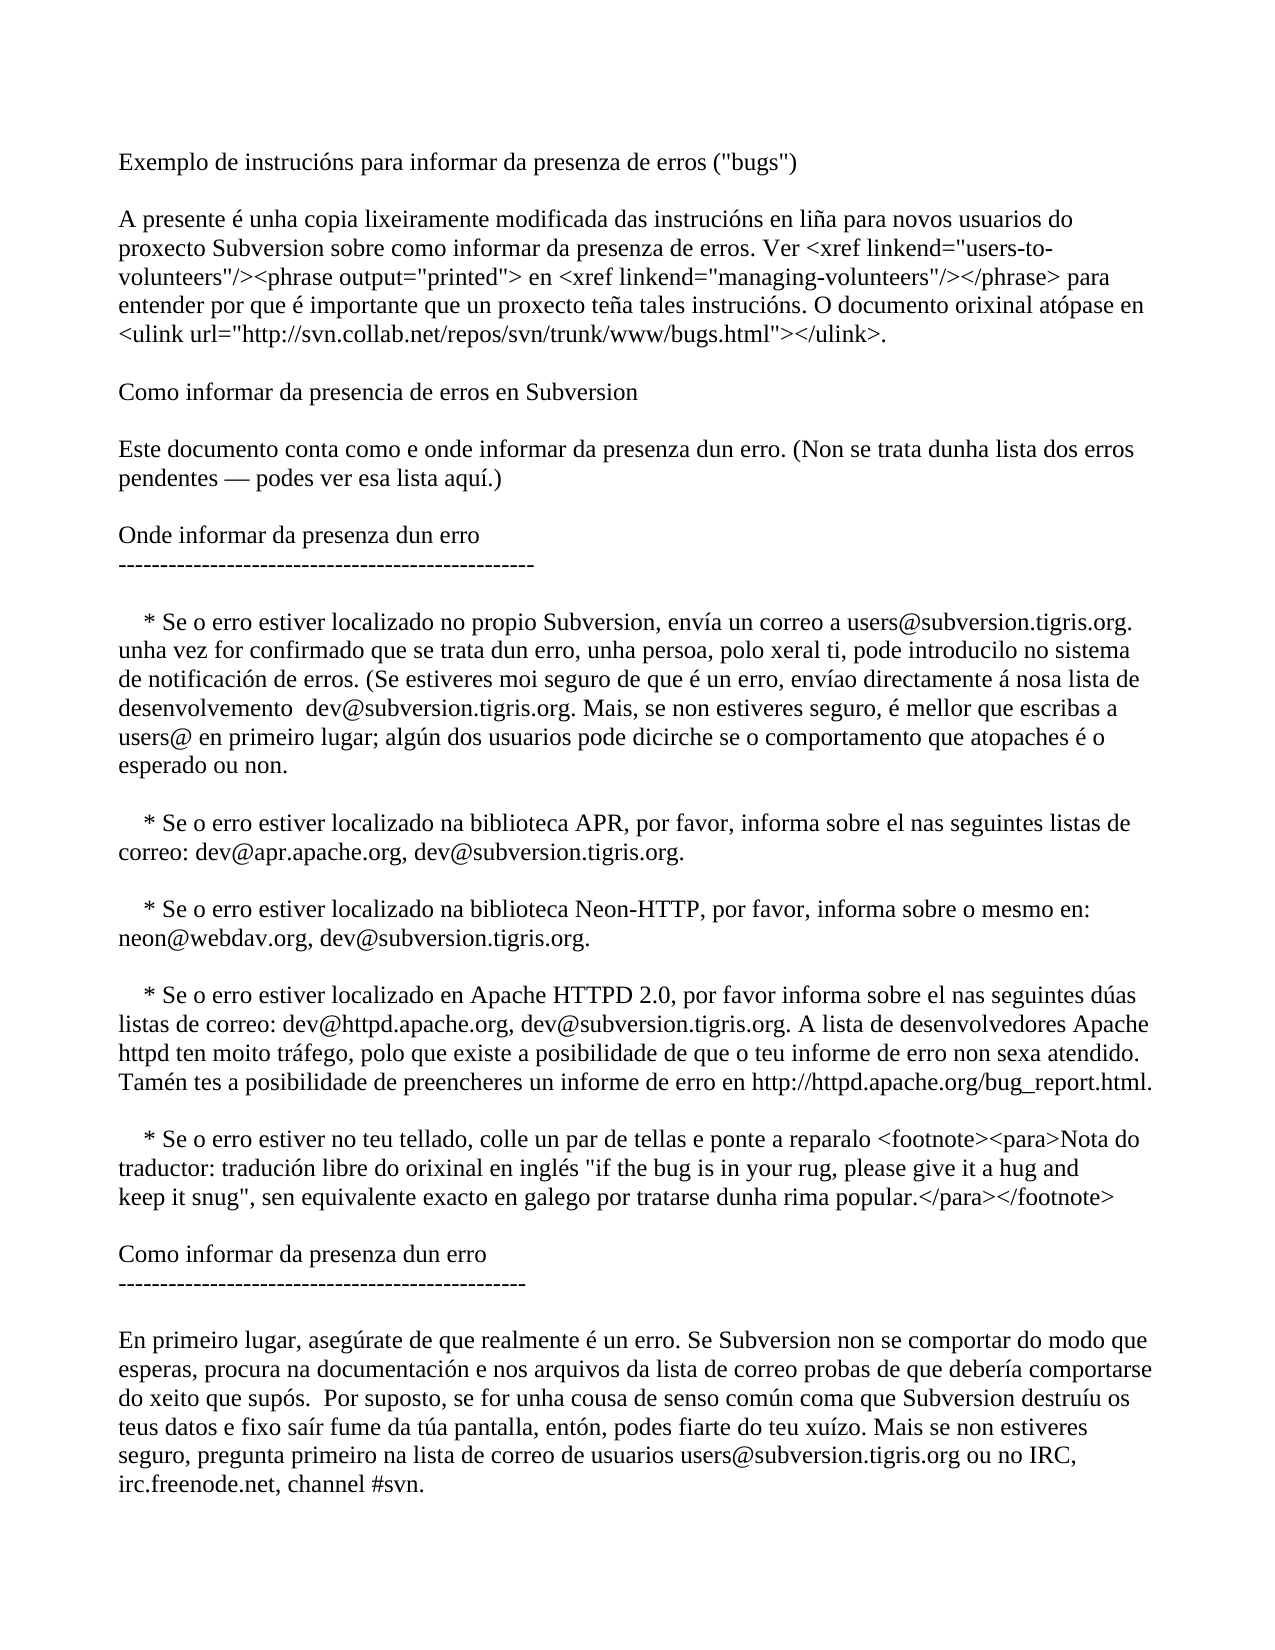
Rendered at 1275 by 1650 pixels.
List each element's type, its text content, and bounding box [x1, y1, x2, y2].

text keep it snug", sen equivalente exacto en galego por tratarse dunha rima popular.</para></footnote> [118, 1182, 1157, 1211]
text A presente é unha copia lixeiramente modificada das instrucións en liña para novos usuarios do proxecto Subversion sobre como informar da presenza de erros. Ver <xref linkend="users-to-volunteers"/><phrase output="printed"> en <xref linkend="managing-volunteers"/></phrase> para entender por que é importante que un proxecto teña tales instrucións. O documento orixinal atópase en <ulink url="http://svn.collab.net/repos/svn/trunk/www/bugs.html"></ulink>. [118, 204, 1157, 348]
text En primeiro lugar, asegúrate de que realmente é un erro. Se Subversion non se comportar do modo que esperas, procura na documentación e nos arquivos da lista de correo probas de que debería comportarse do xeito que supós. Por suposto, se for unha cousa de senso común coma que Subversion destruíu os teus datos e fixo saír fume da túa pantalla, entón, podes fiarte do teu xuízo. Mais se non estiveres seguro, pregunta primeiro na lista de correo de usuarios users@subversion.tigris.org ou no IRC, irc.freenode.net, channel #svn. [118, 1326, 1157, 1498]
text * Se o erro estiver localizado no propio Subversion, envía un correo a users@subversion.tigris.org. unha vez for confirmado que se trata dun erro, unha persoa, polo xeral ti, pode introducilo no sistema de notificación de erros. (Se estiveres moi seguro de que é un erro, envíao directamente á nosa lista de desenvolvemento dev@subversion.tigris.org. Mais, se non estiveres seguro, é mellor que escribas a users@ en primeiro lugar; algún dos usuarios pode dicirche se o comportamento que atopaches é o esperado ou non. [118, 607, 1157, 779]
text Onde informar da presenza dun erro [118, 521, 1157, 549]
text Exemplo de instrucións para informar da presenza de erros ("bugs") [118, 147, 1157, 176]
text ------------------------------------------------- [118, 1268, 1157, 1297]
text * Se o erro estiver localizado en Apache HTTPD 2.0, por favor informa sobre el nas seguintes dúas listas de correo: dev@httpd.apache.org, dev@subversion.tigris.org. A lista de desenvolvedores Apache httpd ten moito tráfego, polo que existe a posibilidade de que o teu informe de erro non sexa atendido. Tamén tes a posibilidade de preencheres un informe de erro en http://httpd.apache.org/bug_report.html. [118, 981, 1157, 1096]
text -------------------------------------------------- [118, 549, 1157, 578]
text * Se o erro estiver localizado na biblioteca APR, por favor, informa sobre el nas seguintes listas de correo: dev@apr.apache.org, dev@subversion.tigris.org. [118, 808, 1157, 866]
text Como informar da presenza dun erro [118, 1239, 1157, 1268]
text Como informar da presencia de erros en Subversion [118, 377, 1157, 406]
text Este documento conta como e onde informar da presenza dun erro. (Non se trata dunha lista dos erros pendentes — podes ver esa lista aquí.) [118, 434, 1157, 492]
text * Se o erro estiver localizado na biblioteca Neon-HTTP, por favor, informa sobre o mesmo en: neon@webdav.org, dev@subversion.tigris.org. [118, 894, 1157, 952]
text * Se o erro estiver no teu tellado, colle un par de tellas e ponte a reparalo <footnote><para>Nota do traductor: tradución libre do orixinal en inglés "if the bug is in your rug, please give it a hug and [118, 1124, 1157, 1182]
